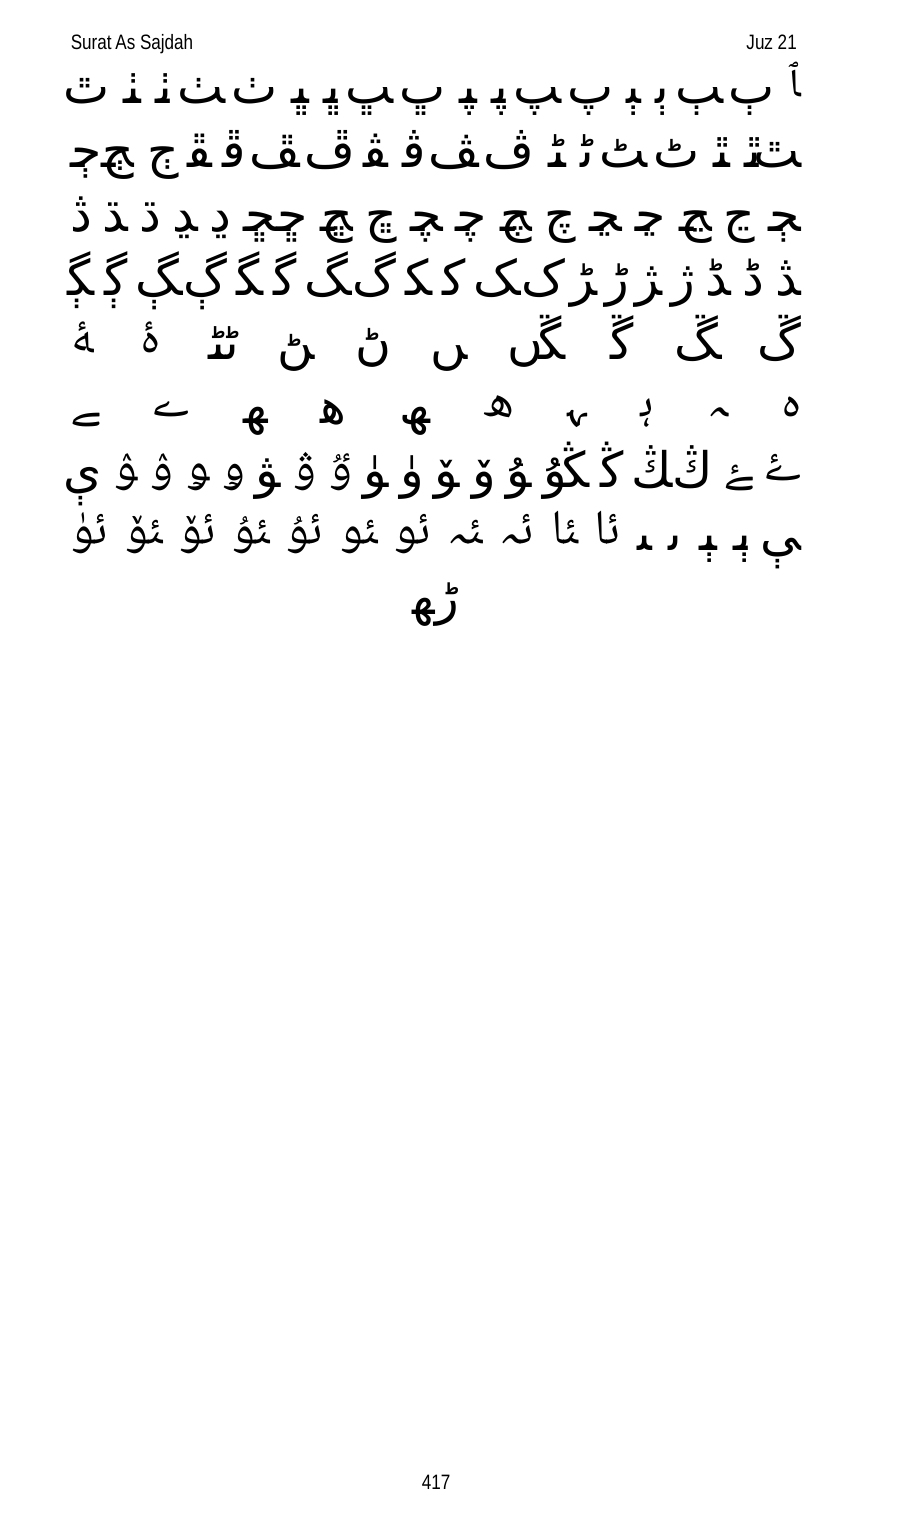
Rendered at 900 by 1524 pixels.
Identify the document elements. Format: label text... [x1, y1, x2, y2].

text ﮰ ﮱ ﯓ ﯔ ﯕ ﯖﯗ ﯘ ﯙ ﯚ ﯛ ﯜ ﯝ ﯞ ﯟ ﯠ ﯡ ﯢ ﯣ ﯤ ﯥ ﯦ ﯧ ﯨ ﯩ ﯪ ﯫ ﯬ ﯭ ﯮ ﯯ ﯰ ﯱ ﯲ ﯳ ﯴ [71, 443, 801, 571]
text ﮦ ﮧ ﮨ ﮩ ﮪ ﮫ ﮬ ﮭ ﮮ ﮯ [71, 379, 801, 443]
text ﭑ ﭒ ﭓ ﭔ ﭕ ﭖ ﭗ ﭘ ﭙ ﭚ ﭛ ﭜ ﭝ ﭞ ﭟ ﭠ ﭡ ﭢ ﭣﭤ ﭥ ﭦ ﭧ ﭨ ﭩ ﭪ ﭫ ﭬ ﭭ ﭮ ﭯ ﭰ ﭱ ﭲ ﭳﭴ ﭵ ﭶ ﭷ ﭸ ﭹ ﭺ ﭻ ﭼ ﭽ ﭾ ﭿ ﮀﮁ ﮂ ﮃ ﮄ ﮅ ﮆ ﮇ ﮈ ﮉ ﮊ ﮋ ﮌ ﮍ ﮎ ﮏ ﮐ ﮑ ﮒ ﮓ ﮔ ﮕ ﮖ ﮗ ﮘ ﮙ ﮚ ﮛ ﮜ ﮝﮞ ﮟ ﮠ ﮡ ﮢﮣ ﮤ ﮥ [71, 60, 801, 379]
text ﮌﮭ [71, 571, 801, 635]
